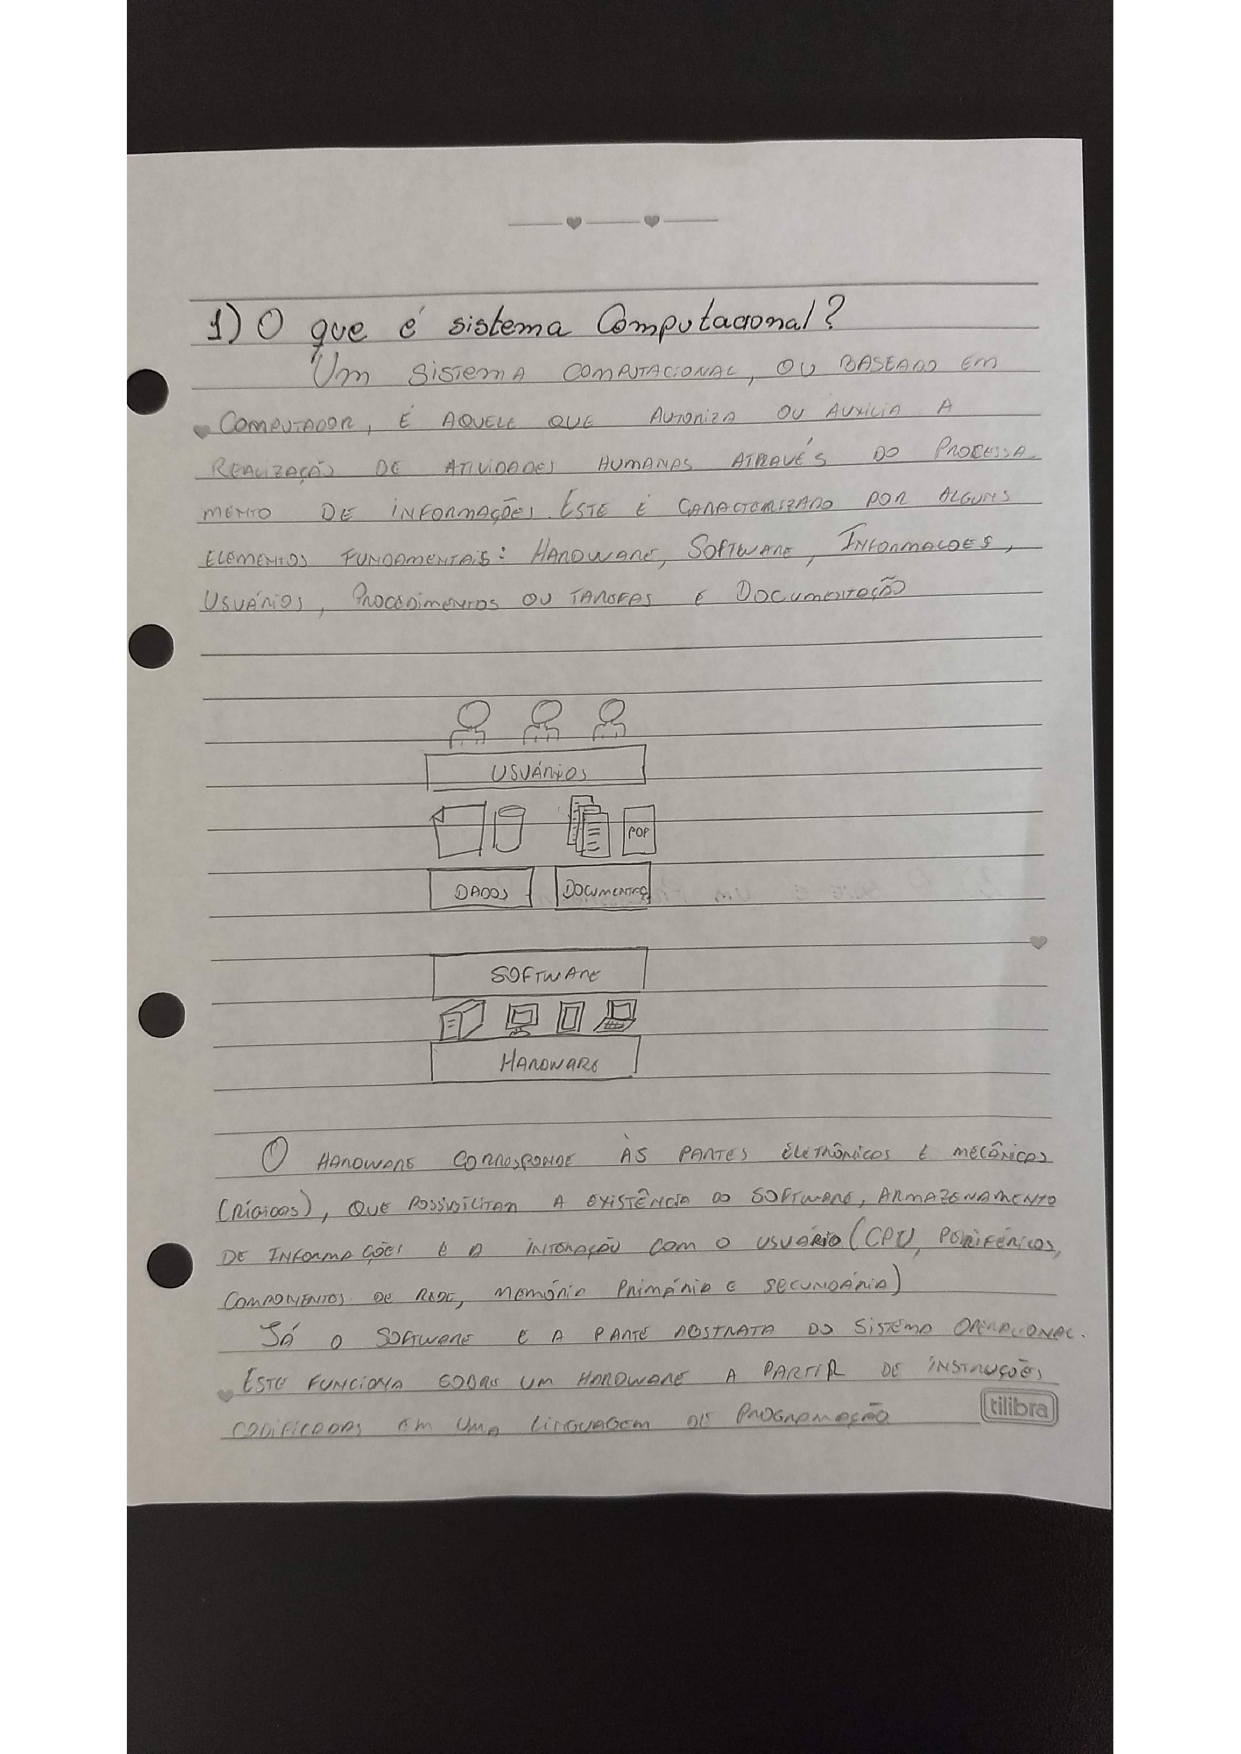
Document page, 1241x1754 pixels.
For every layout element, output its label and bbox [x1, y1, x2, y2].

picture [126, 0, 1114, 1754]
